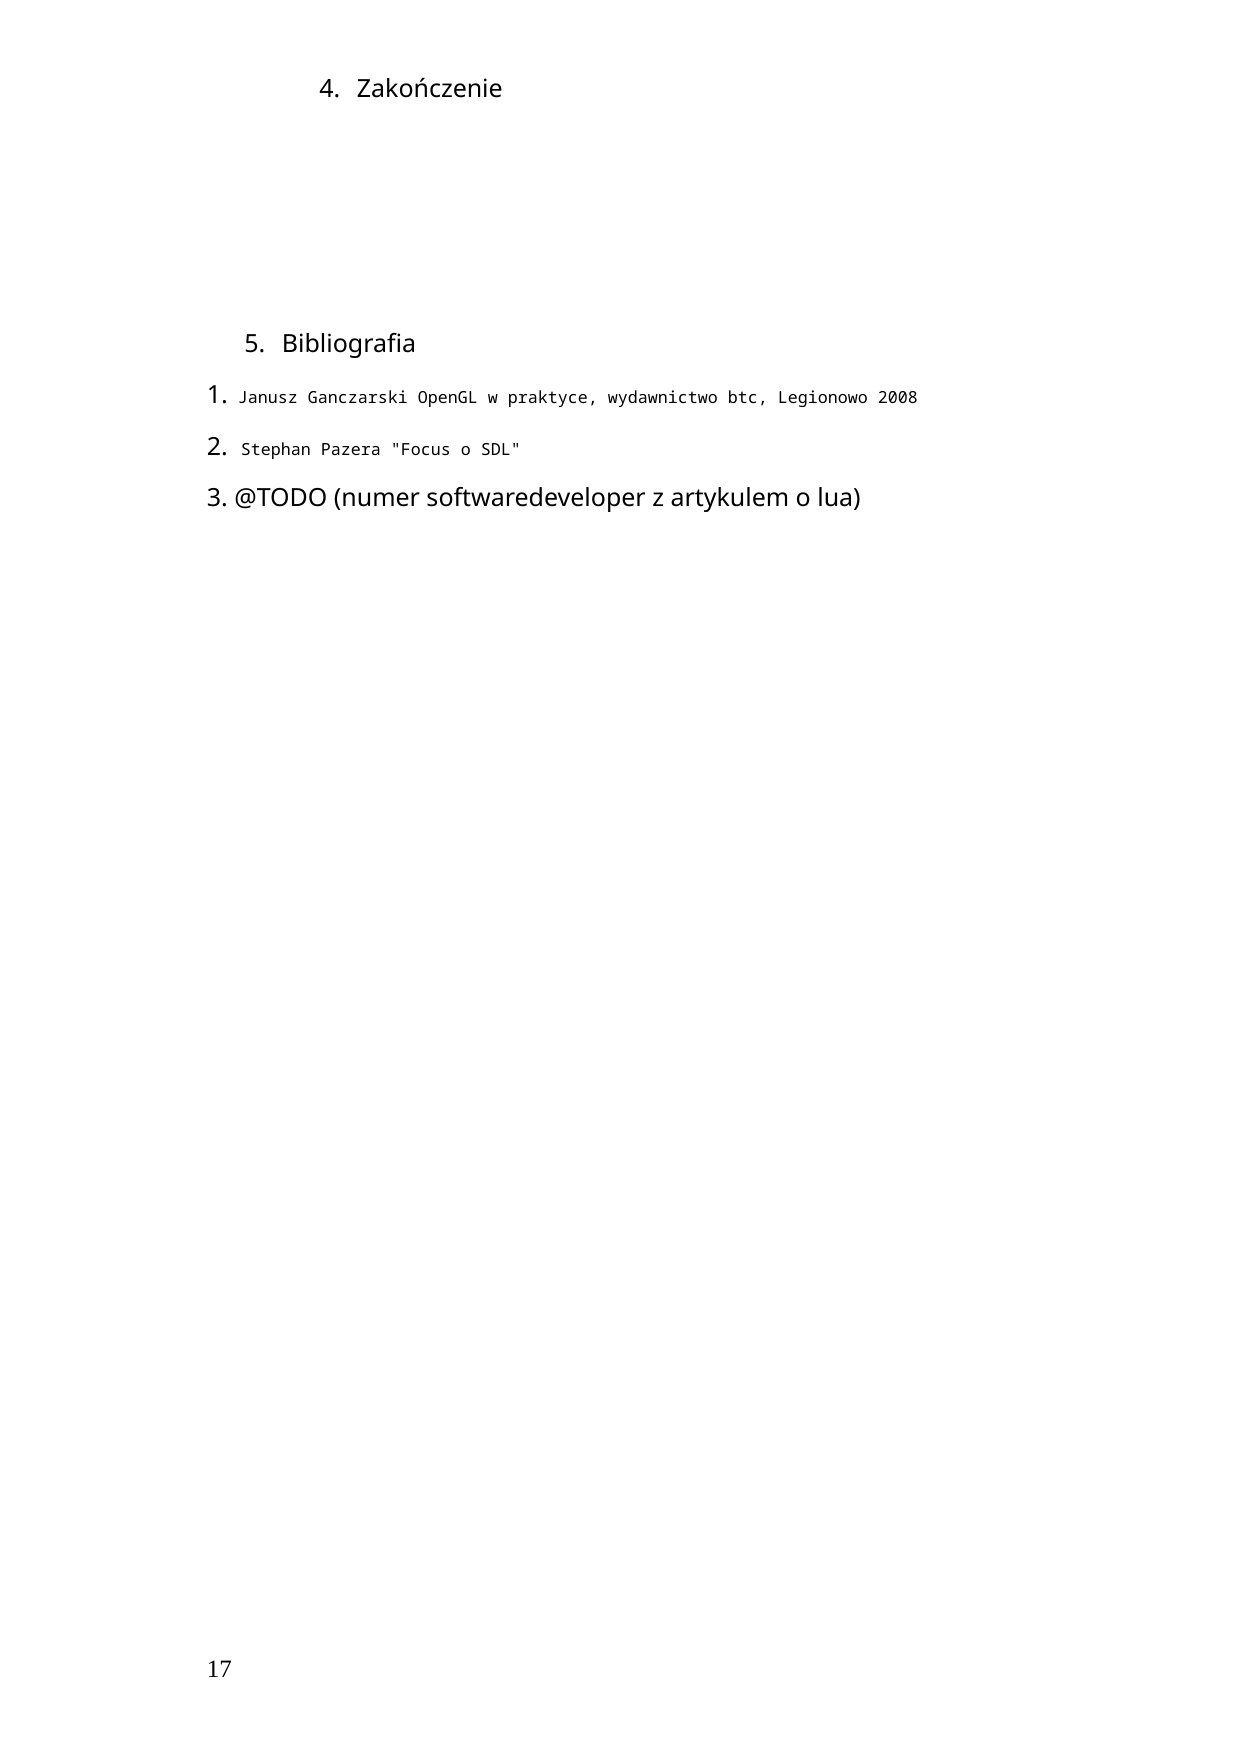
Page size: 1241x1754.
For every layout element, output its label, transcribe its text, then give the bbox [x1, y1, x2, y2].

text 3. @TODO (numer softwaredeveloper z artykulem o lua) [207, 479, 1093, 513]
text 2. Stephan Pazera "Focus o SDL" [207, 428, 1093, 462]
list Zakończenie [319, 71, 1093, 105]
list Bibliografia [244, 326, 1093, 360]
text 1. Janusz Ganczarski OpenGL w praktyce, wydawnictwo btc, Legionowo 2008 [207, 377, 1093, 411]
